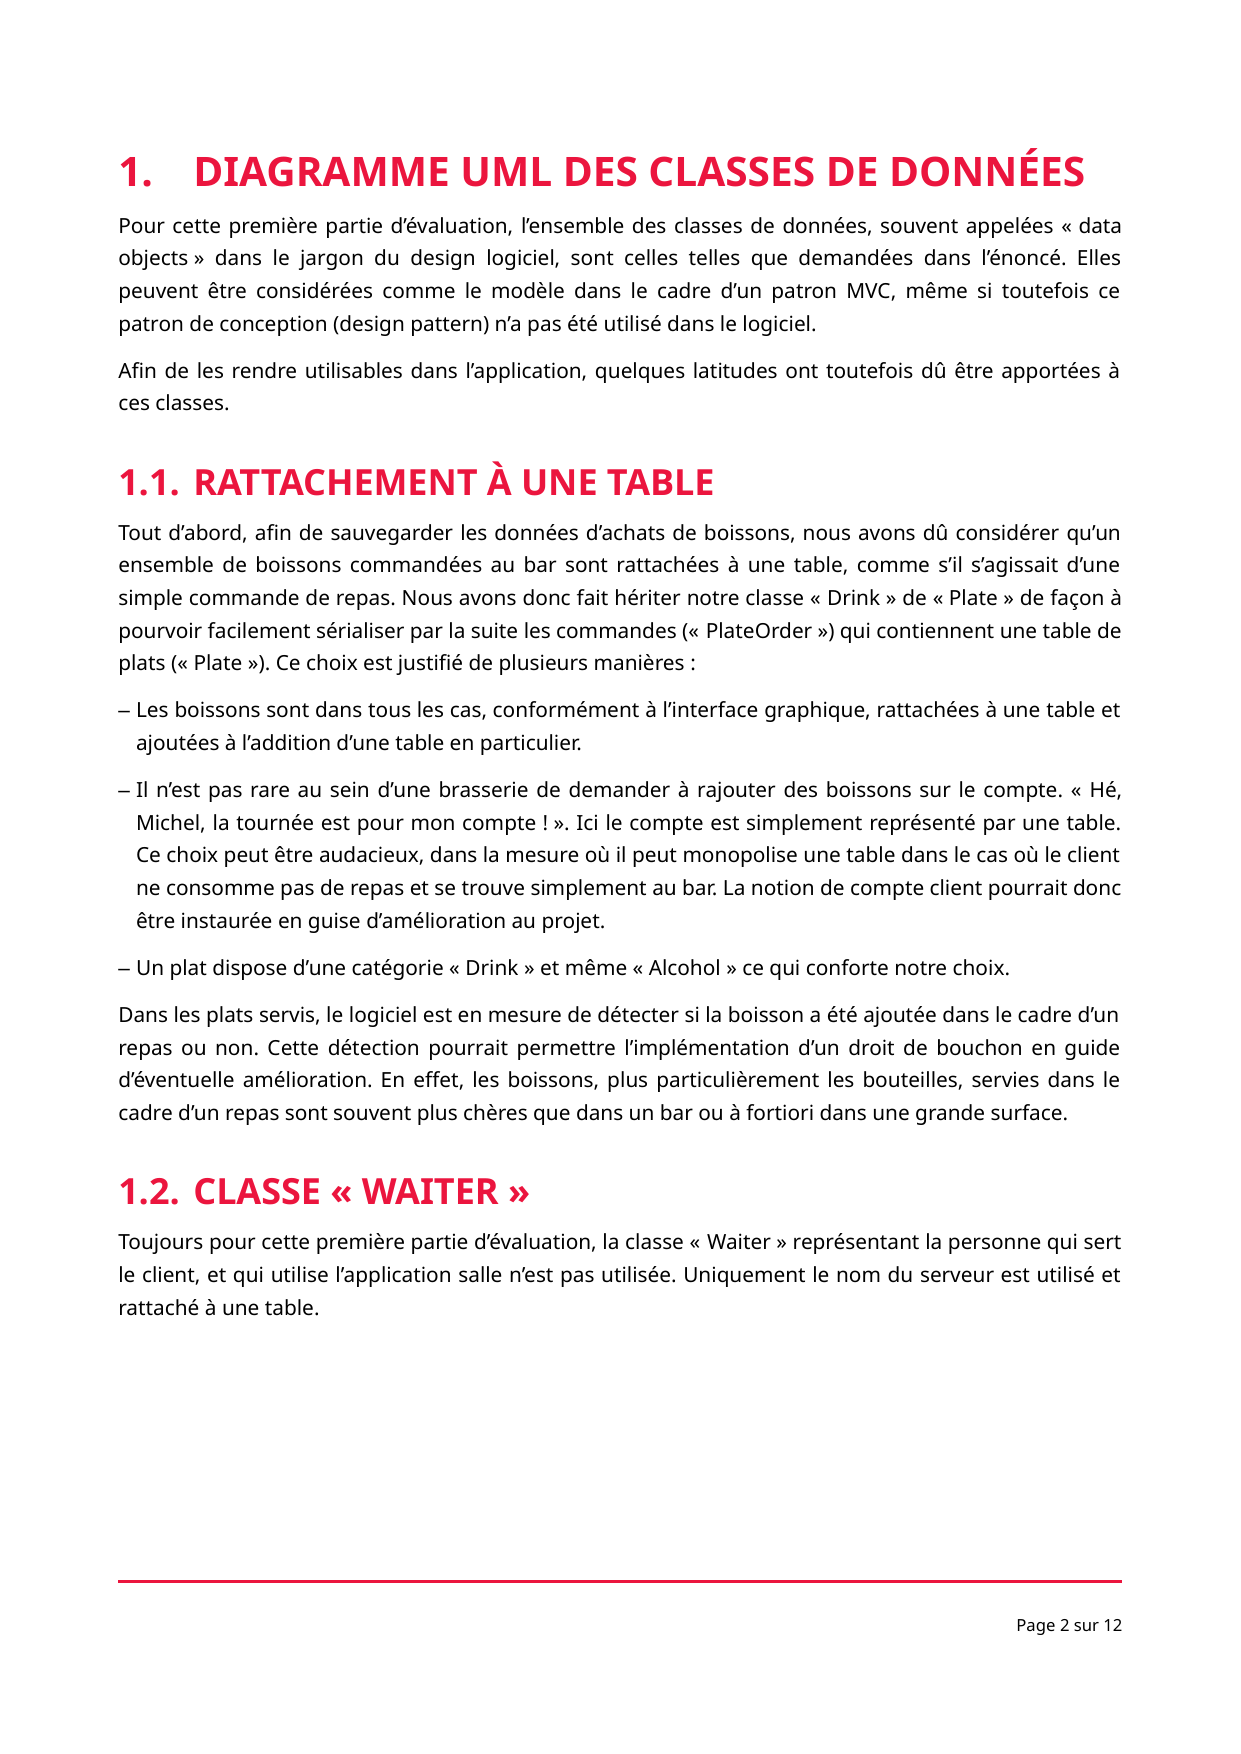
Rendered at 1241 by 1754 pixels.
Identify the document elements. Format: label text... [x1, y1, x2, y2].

text Toujours pour cette première partie d’évaluation, la classe « Waiter » représentant la personne qui sert le client, et qui utilise l’application salle n’est pas utilisée. Uniquement le nom du serveur est utilisé et rattaché à une table. [118, 1227, 1122, 1321]
text Dans les plats servis, le logiciel est en mesure de détecter si la boisson a été ajoutée dans le cadre d’un repas ou non. Cette détection pourrait permettre l’implémentation d’un droit de bouchon en guide d’éventuelle amélioration. En effet, les boissons, plus particulièrement les bouteilles, servies dans le cadre d’un repas sont souvent plus chères que dans un bar ou à fortiori dans une grande surface. [118, 1000, 1122, 1126]
list Un plat dispose d’une catégorie « Drink » et même « Alcohol » ce qui conforte notre choix. [118, 953, 1122, 981]
subtitle Rattachement à une table [118, 457, 1122, 506]
list Il n’est pas rare au sein d’une brasserie de demander à rajouter des boissons sur le compte. « Hé, Michel, la tournée est pour mon compte ! ». Ici le compte est simplement représenté par une table. Ce choix peut être audacieux, dans la mesure où il peut monopolise une table dans le cas où le client ne consomme pas de repas et se trouve simplement au bar. La notion de compte client pourrait donc être instaurée en guise d’amélioration au projet. [118, 775, 1122, 934]
text Pour cette première partie d’évaluation, l’ensemble des classes de données, souvent appelées « data objects » dans le jargon du design logiciel, sont celles telles que demandées dans l’énoncé. Elles peuvent être considérées comme le modèle dans le cadre d’un patron MVC, même si toutefois ce patron de conception (design pattern) n’a pas été utilisé dans le logiciel. [118, 211, 1122, 337]
subtitle Classe « Waiter » [118, 1166, 1122, 1215]
text Afin de les rendre utilisables dans l’application, quelques latitudes ont toutefois dû être apportées à ces classes. [118, 356, 1122, 417]
subtitle Diagramme UML des classes de données [118, 143, 1122, 198]
text Tout d’abord, afin de sauvegarder les données d’achats de boissons, nous avons dû considérer qu’un ensemble de boissons commandées au bar sont rattachées à une table, comme s’il s’agissait d’une simple commande de repas. Nous avons donc fait hériter notre classe « Drink » de « Plate » de façon à pourvoir facilement sérialiser par la suite les commandes (« PlateOrder ») qui contiennent une table de plats (« Plate »). Ce choix est justifié de plusieurs manières : [118, 518, 1122, 677]
list Les boissons sont dans tous les cas, conformément à l’interface graphique, rattachées à une table et ajoutées à l’addition d’une table en particulier. [118, 696, 1122, 757]
